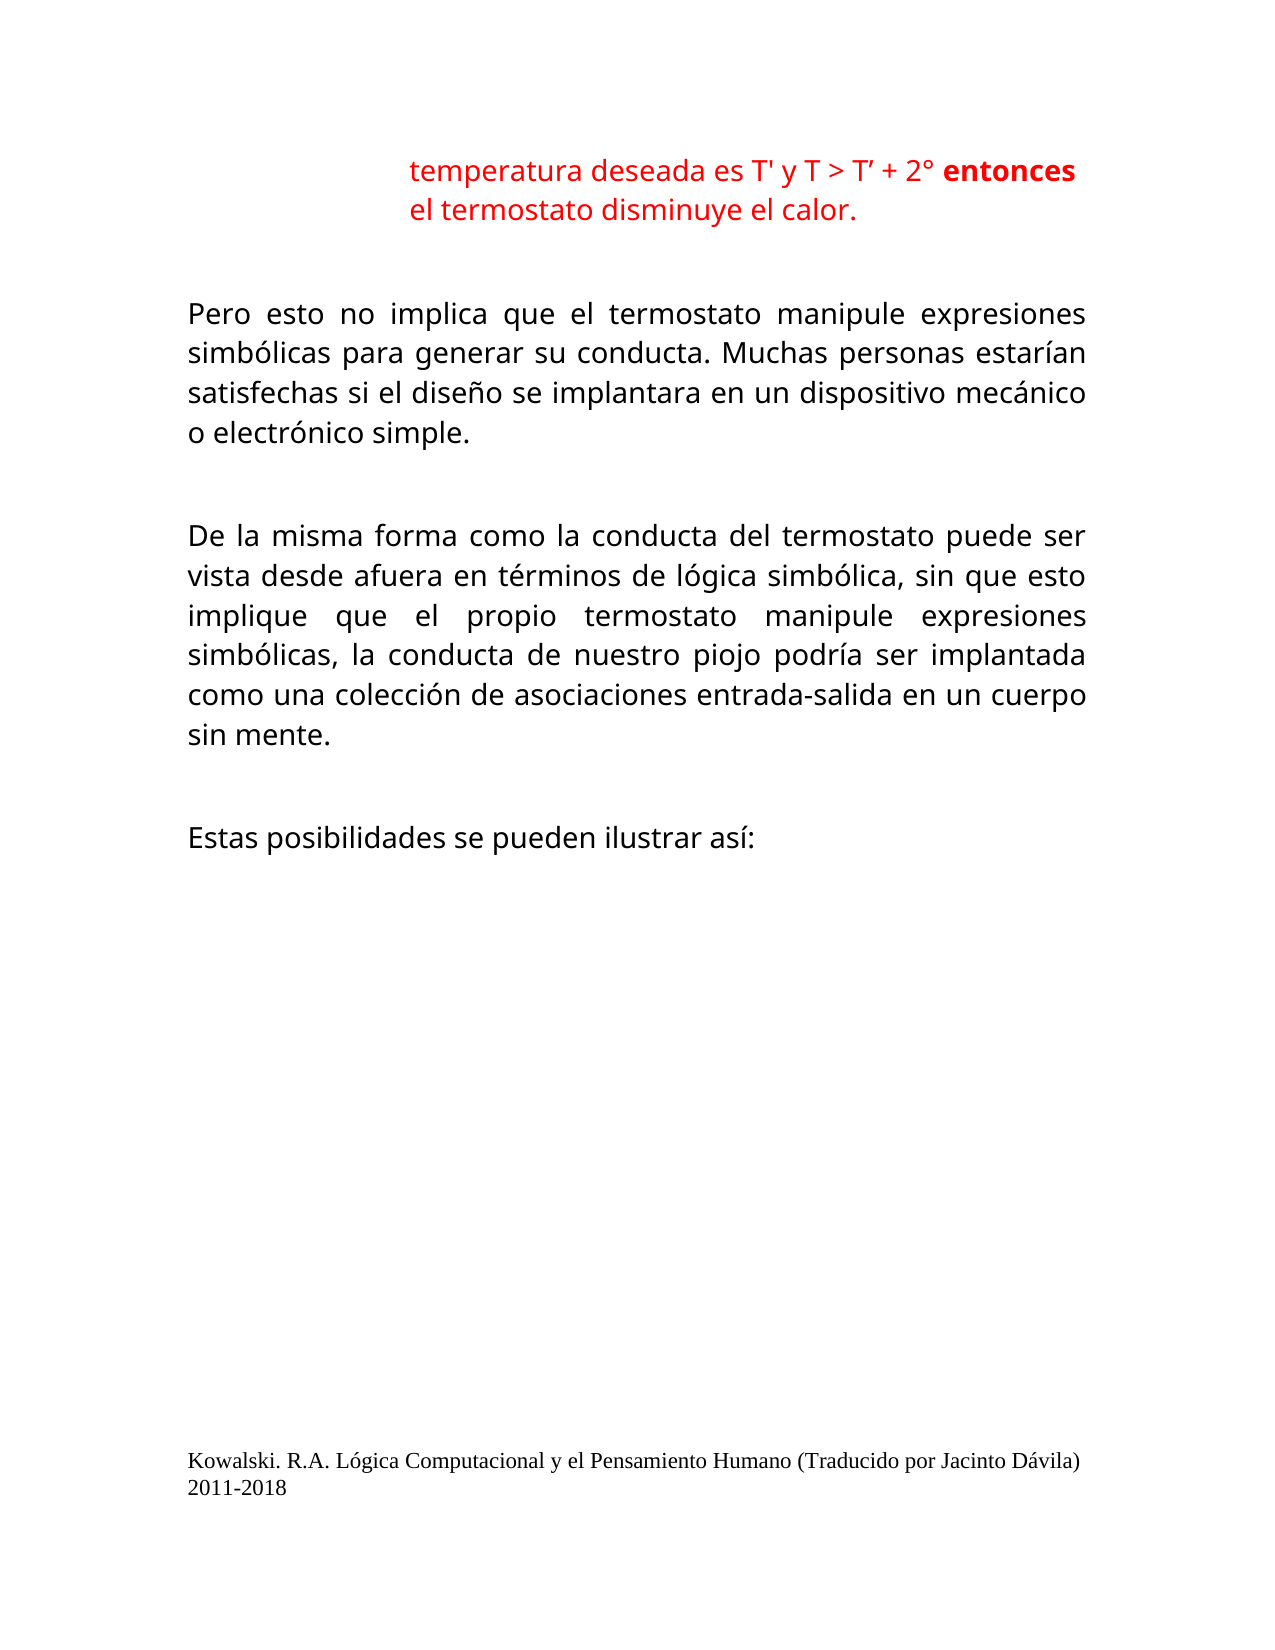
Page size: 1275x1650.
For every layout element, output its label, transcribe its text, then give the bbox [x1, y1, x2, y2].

text De la misma forma como la conducta del termostato puede ser vista desde afuera en términos de lógica simbólica, sin que esto implique que el propio termostato manipule expresiones simbólicas, la conducta de nuestro piojo podría ser implantada como una colección de asociaciones entrada-salida en un cuerpo sin mente. [187, 515, 1087, 753]
text Pero esto no implica que el termostato manipule expresiones simbólicas para generar su conducta. Muchas personas estarían satisfechas si el diseño se implantara en un dispositivo mecánico o electrónico simple. [187, 293, 1087, 452]
text Estas posibilidades se pueden ilustrar así: [187, 817, 1087, 857]
text temperatura deseada es T' y T > T’ + 2° entonces el termostato disminuye el calor. [409, 150, 1087, 229]
